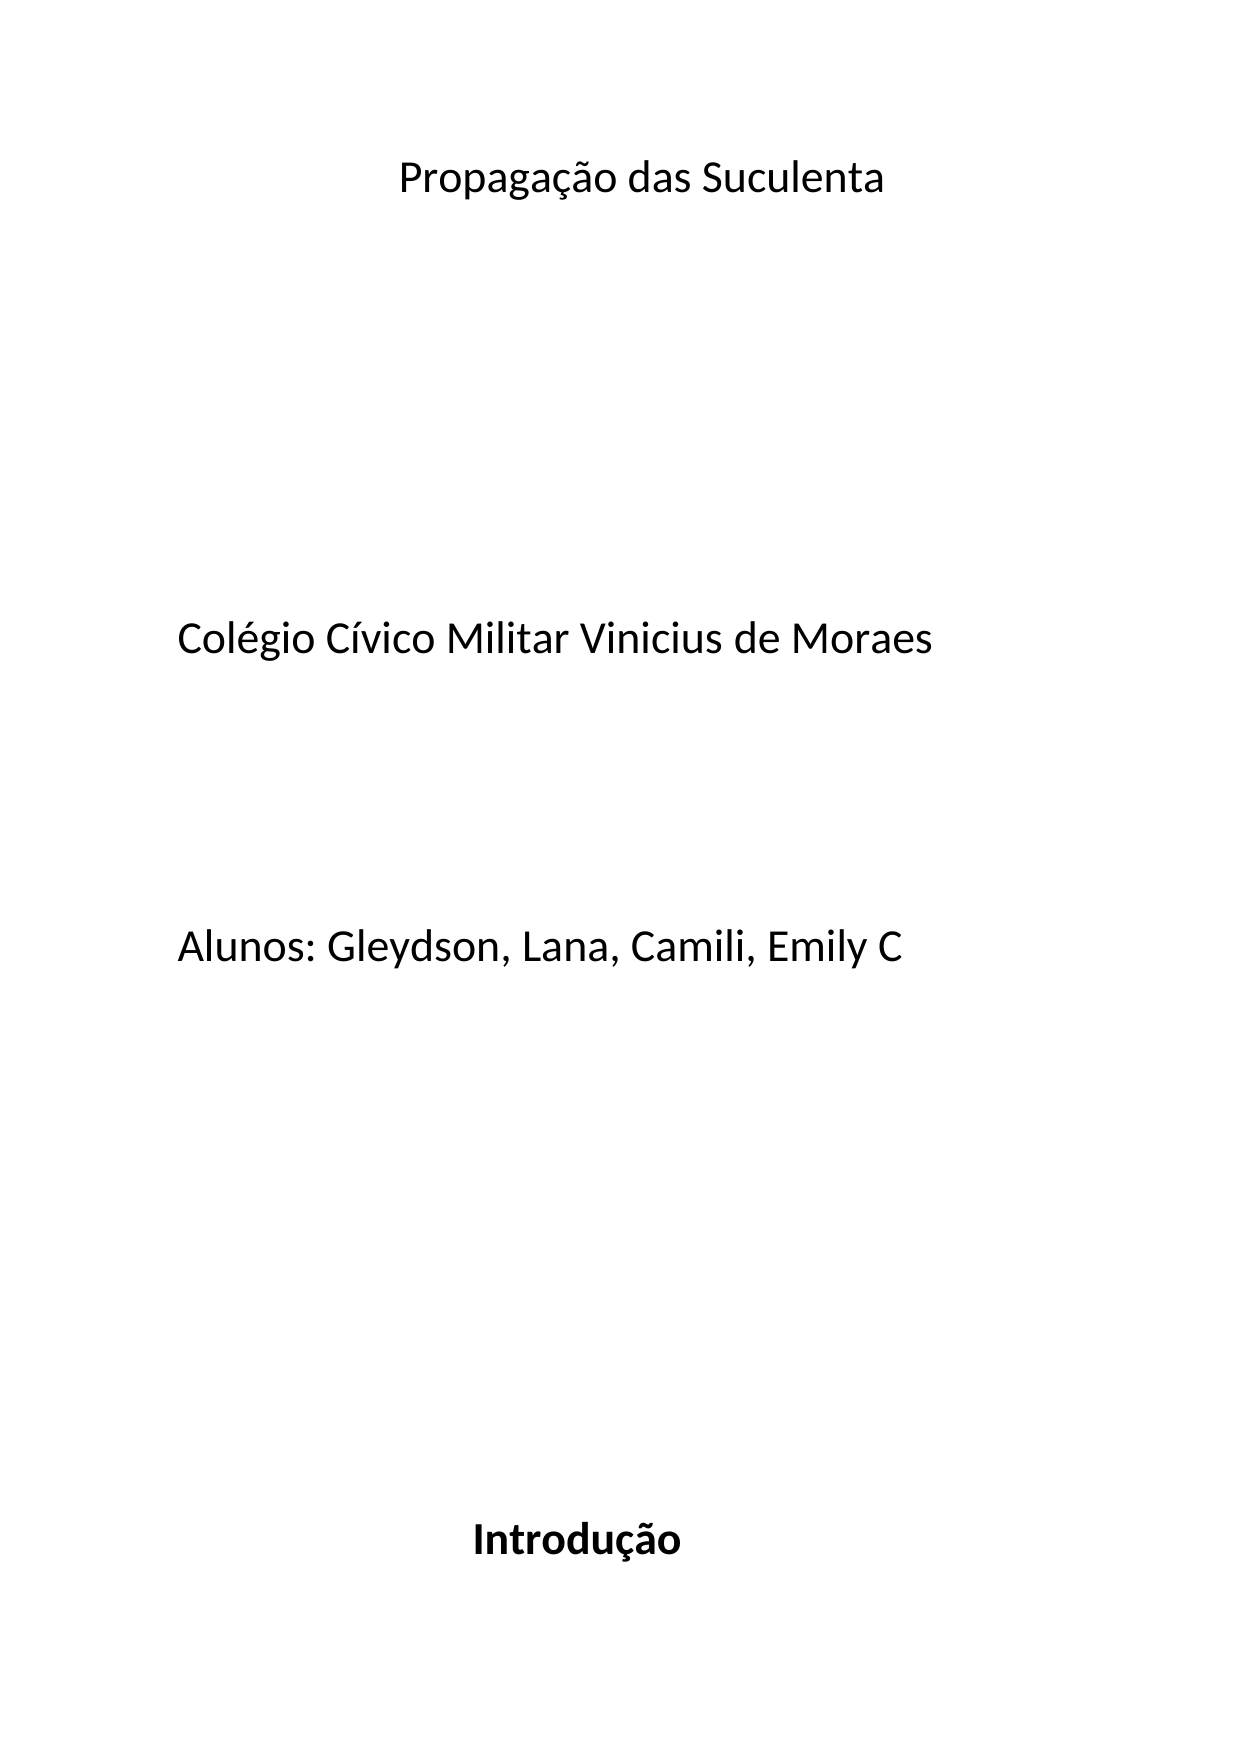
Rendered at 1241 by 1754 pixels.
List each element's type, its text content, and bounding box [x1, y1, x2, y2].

text Introdução [177, 1510, 1063, 1566]
text Propagação das Suculenta [177, 148, 1063, 203]
text Colégio Cívico Militar Vinicius de Moraes [177, 609, 1063, 665]
text Alunos: Gleydson, Lana, Camili, Emily C [177, 917, 1063, 973]
